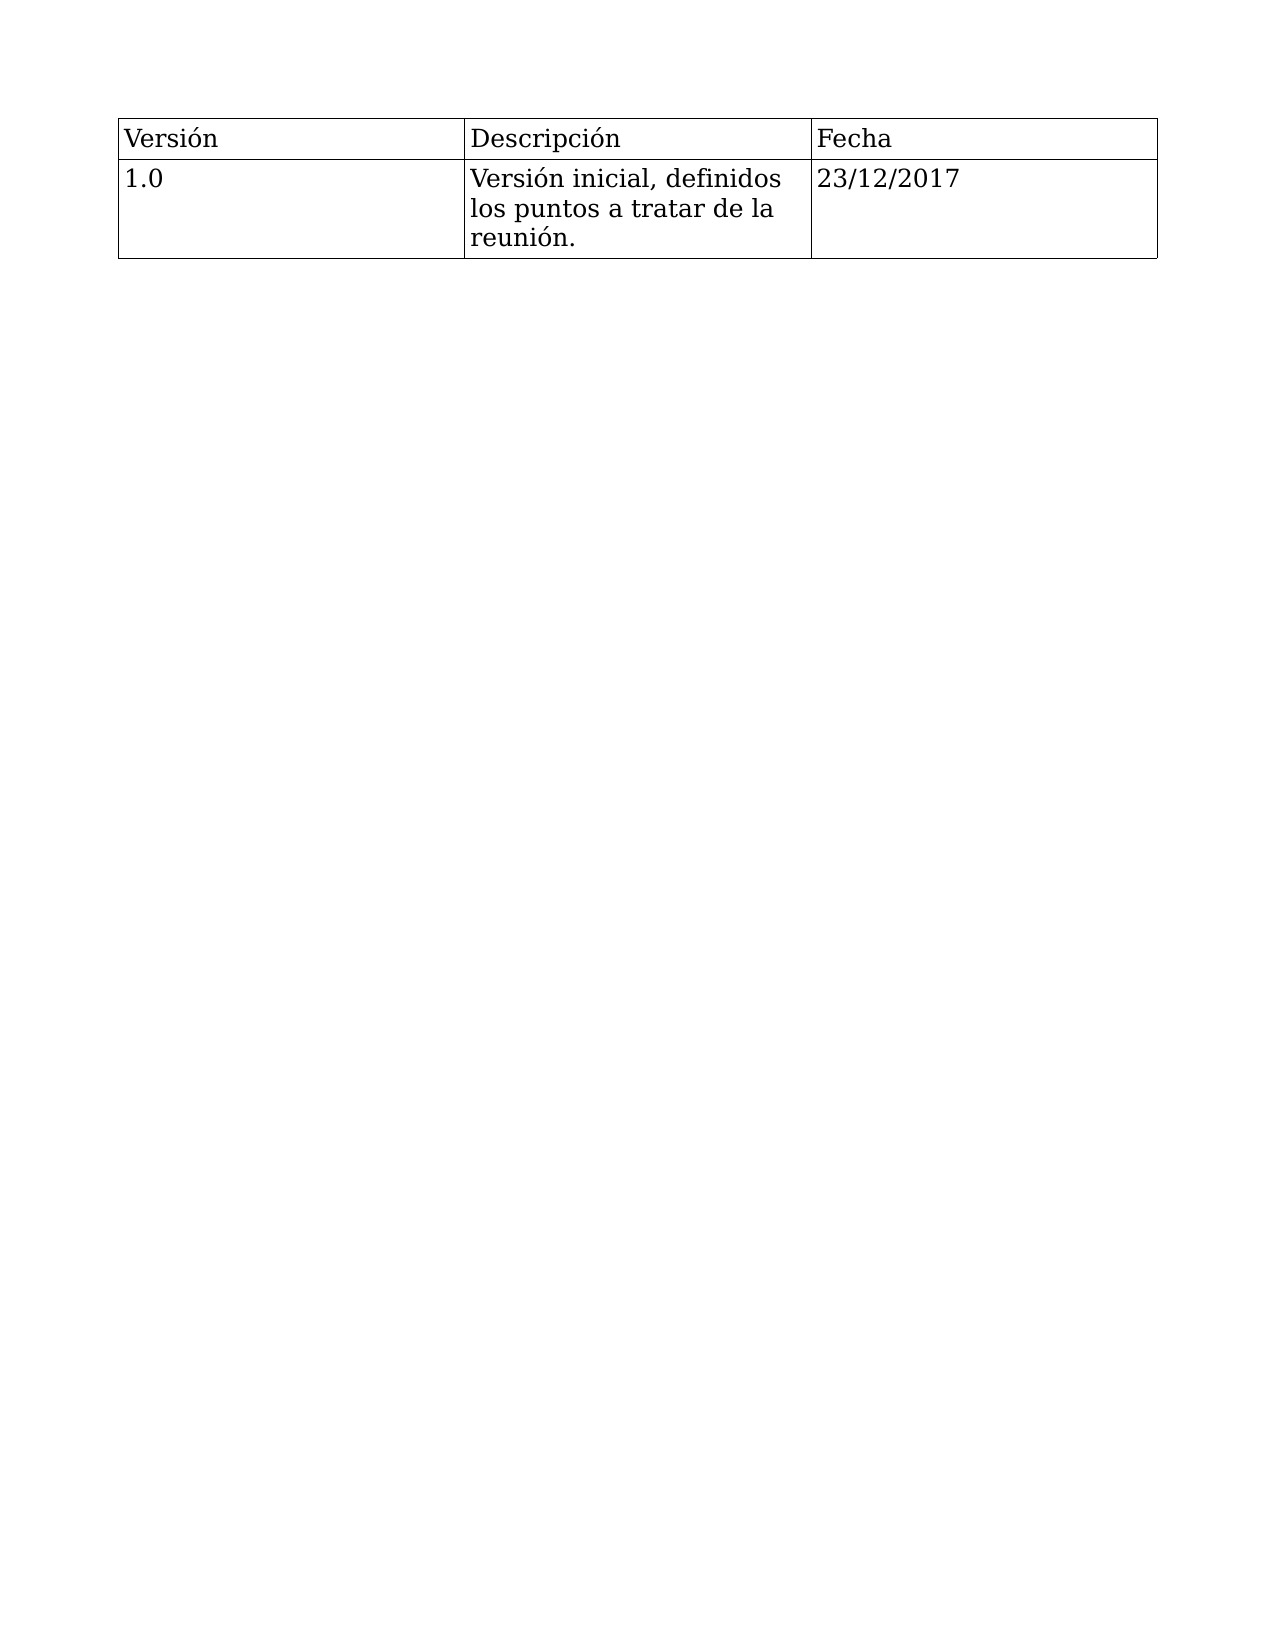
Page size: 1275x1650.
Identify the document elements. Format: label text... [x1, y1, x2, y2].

table_header Fecha [812, 119, 1157, 159]
table_header Versión [119, 119, 464, 159]
table_header Descripción [465, 119, 811, 159]
table_cell 1.0 [119, 160, 464, 258]
table_cell Versión inicial, definidos los puntos a tratar de la reunión. [465, 160, 811, 258]
table_cell 23/12/2017 [812, 160, 1157, 258]
